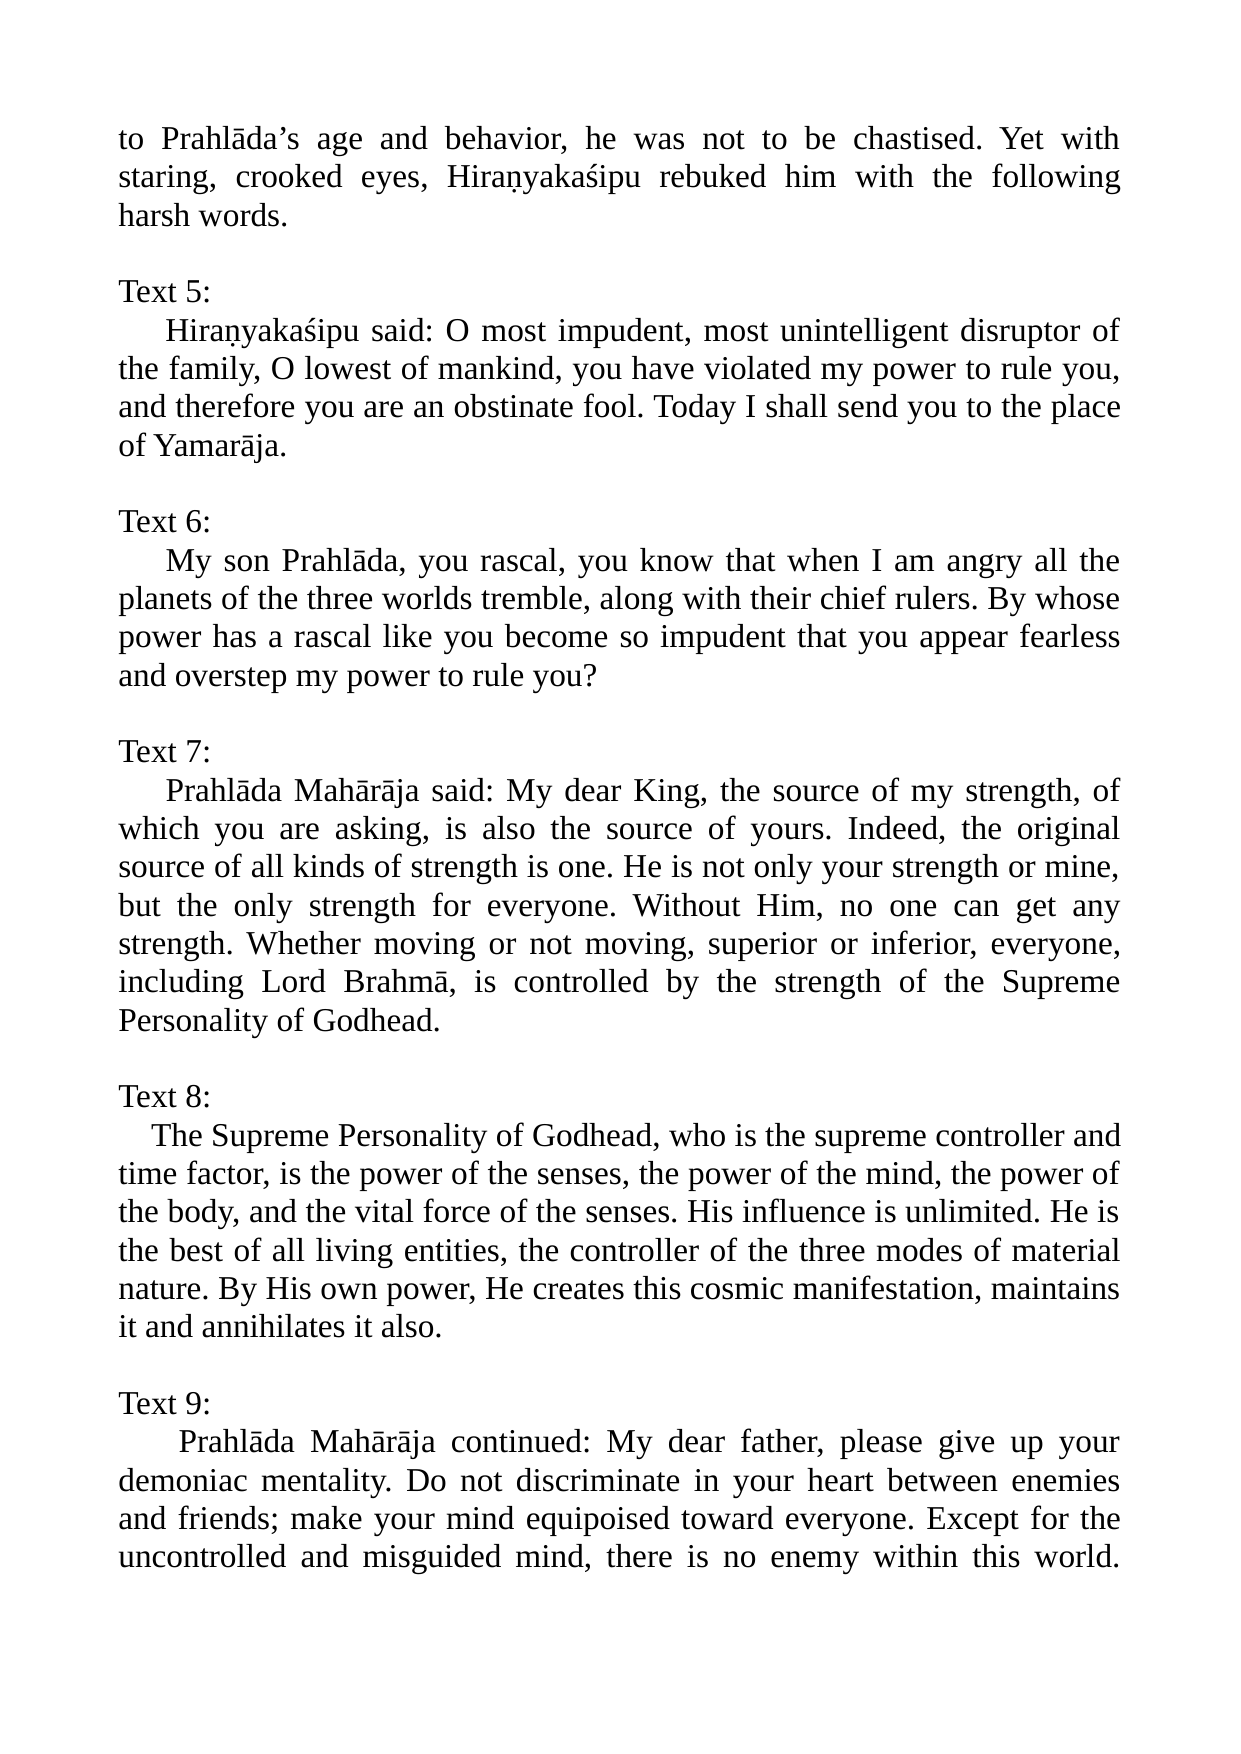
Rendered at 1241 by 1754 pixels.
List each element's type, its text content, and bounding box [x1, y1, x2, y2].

text Prahlāda Mahārāja continued: My dear father, please give up your demoniac mentality. Do not discriminate in your heart between enemies and friends; make your mind equipoised toward everyone. Except for the uncontrolled and misguided mind, there is no enemy within this world. [118, 1421, 1122, 1575]
text The Supreme Personality of Godhead, who is the supreme controller and time factor, is the power of the senses, the power of the mind, the power of the body, and the vital force of the senses. His influence is unlimited. He is the best of all living entities, the controller of the three modes of material nature. By His own power, He creates this cosmic manifestation, maintains it and annihilates it also. [118, 1115, 1122, 1345]
text Hiraṇyakaśipu said: O most impudent, most unintelligent disruptor of the family, O lowest of mankind, you have violated my power to rule you, and therefore you are an obstinate fool. Today I shall send you to the place of Yamarāja. [118, 310, 1122, 463]
text My son Prahlāda, you rascal, you know that when I am angry all the planets of the three worlds tremble, along with their chief rulers. By whose power has a rascal like you become so impudent that you appear fearless and overstep my power to rule you? [118, 540, 1122, 693]
text Text 7: [118, 731, 1122, 770]
text Text 8: [118, 1076, 1122, 1115]
text Text 9: [118, 1383, 1122, 1421]
text to Prahlāda’s age and behavior, he was not to be chastised. Yet with staring, crooked eyes, Hiraṇyakaśipu rebuked him with the following harsh words. [118, 118, 1122, 233]
text Text 5: [118, 271, 1122, 310]
text Prahlāda Mahārāja said: My dear King, the source of my strength, of which you are asking, is also the source of yours. Indeed, the original source of all kinds of strength is one. He is not only your strength or mine, but the only strength for everyone. Without Him, no one can get any strength. Whether moving or not moving, superior or inferior, everyone, including Lord Brahmā, is controlled by the strength of the Supreme Personality of Godhead. [118, 770, 1122, 1038]
text Text 6: [118, 501, 1122, 540]
